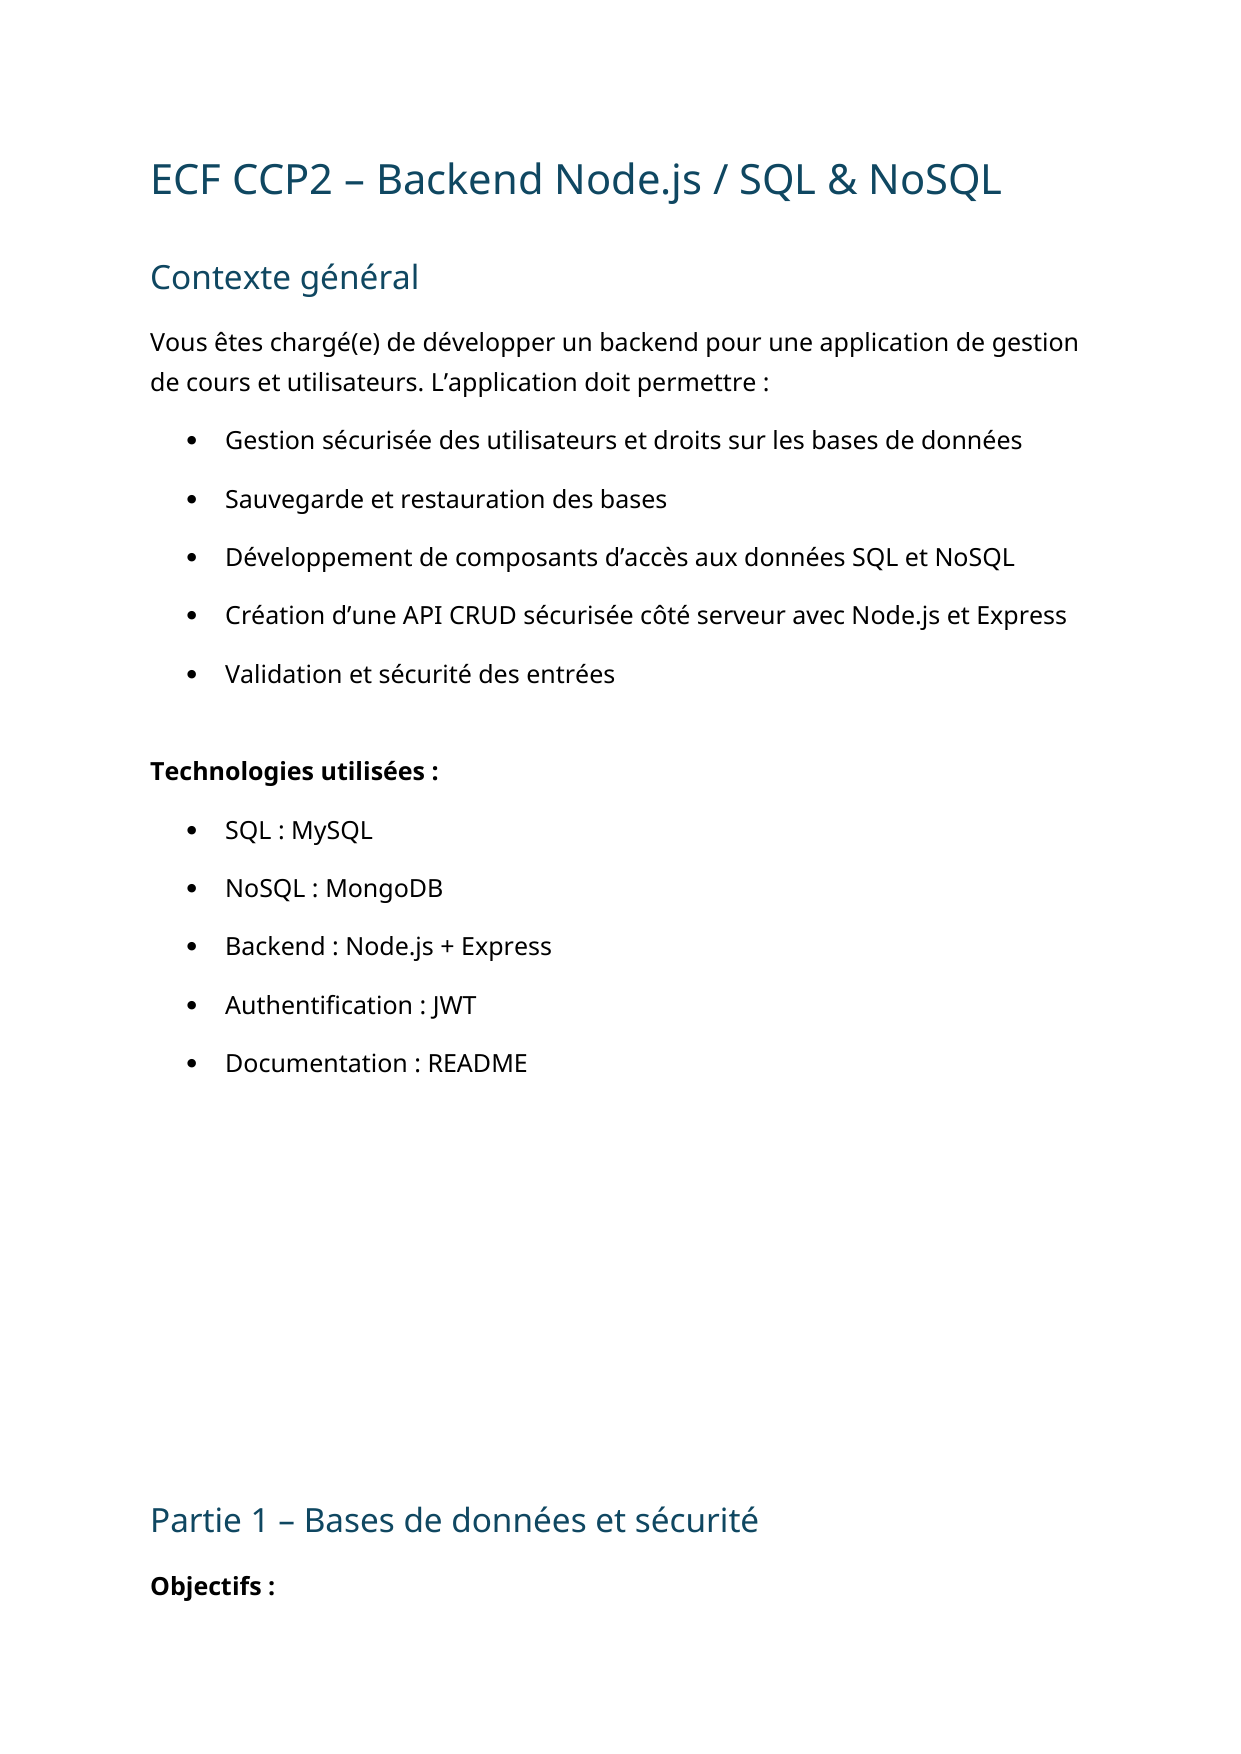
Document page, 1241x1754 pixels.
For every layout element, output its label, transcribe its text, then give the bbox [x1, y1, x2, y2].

list Développement de composants d’accès aux données SQL et NoSQL [187, 539, 1090, 574]
list Gestion sécurisée des utilisateurs et droits sur les bases de données [187, 423, 1090, 457]
text Vous êtes chargé(e) de développer un backend pour une application de gestion de cours et utilisateurs. L’application doit permettre : [150, 325, 1090, 399]
list SQL : MySQL [187, 812, 1090, 846]
list Création d’une API CRUD sécurisée côté serveur avec Node.js et Express [187, 598, 1090, 632]
list NoSQL : MongoDB [187, 871, 1090, 905]
list Backend : Node.js + Express [187, 929, 1090, 963]
list Sauvegarde et restauration des bases [187, 481, 1090, 515]
list Validation et sécurité des entrées [187, 656, 1090, 730]
text Technologies utilisées : [150, 754, 1090, 788]
subtitle Contexte général [150, 254, 1090, 299]
list Authentification : JWT [187, 987, 1090, 1021]
subtitle Partie 1 – Bases de données et sécurité [150, 1497, 1090, 1542]
list Documentation : README [187, 1046, 1090, 1080]
subtitle ECF CCP2 – Backend Node.js / SQL & NoSQL [150, 150, 1090, 207]
text Objectifs : [150, 1568, 1090, 1603]
